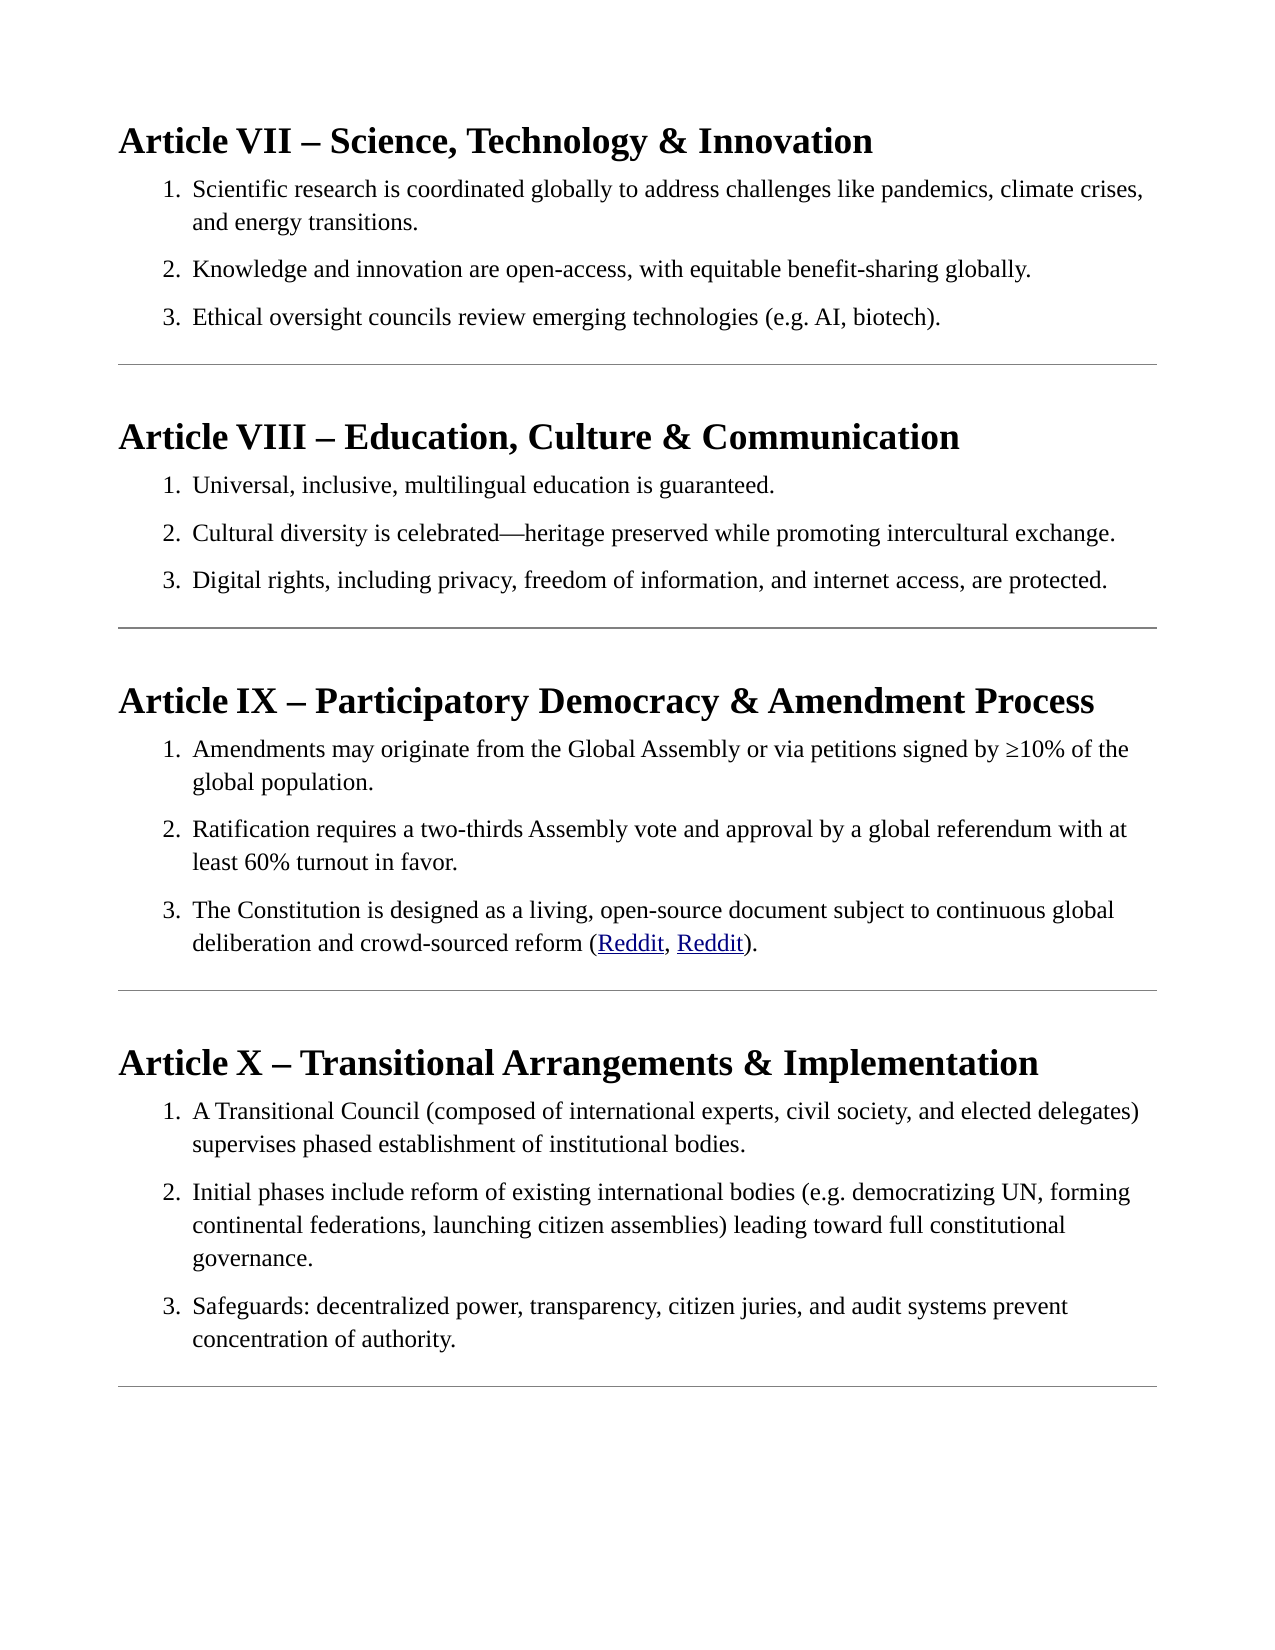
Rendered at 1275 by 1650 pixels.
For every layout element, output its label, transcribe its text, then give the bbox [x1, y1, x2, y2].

list Ethical oversight councils review emerging technologies (e.g. AI, biotech). [162, 302, 1157, 331]
list Ratification requires a two-thirds Assembly vote and approval by a global referendum with at least 60% turnout in favor. [162, 814, 1157, 876]
list Knowledge and innovation are open-access, with equitable benefit-sharing globally. [162, 254, 1157, 283]
list Cultural diversity is celebrated—heritage preserved while promoting intercultural exchange. [162, 518, 1157, 547]
subtitle Article VII – Science, Technology & Innovation [118, 118, 1157, 161]
list The Constitution is designed as a living, open-source document subject to continuous global deliberation and crowd-sourced reform (Reddit, Reddit). [162, 895, 1157, 957]
list Initial phases include reform of existing international bodies (e.g. democratizing UN, forming continental federations, launching citizen assemblies) leading toward full constitutional governance. [162, 1177, 1157, 1272]
list Safeguards: decentralized power, transparency, citizen juries, and audit systems prevent concentration of authority. [162, 1291, 1157, 1352]
list Universal, inclusive, multilingual education is guaranteed. [162, 470, 1157, 499]
list A Transitional Council (composed of international experts, civil society, and elected delegates) supervises phased establishment of institutional bodies. [162, 1096, 1157, 1158]
list Amendments may originate from the Global Assembly or via petitions signed by ≥10% of the global population. [162, 734, 1157, 796]
list Digital rights, including privacy, freedom of information, and internet access, are protected. [162, 566, 1157, 594]
subtitle Article IX – Participatory Democracy & Amendment Process [118, 678, 1157, 721]
subtitle Article X – Transitional Arrangements & Implementation [118, 1041, 1157, 1084]
list Scientific research is coordinated globally to address challenges like pandemics, climate crises, and energy transitions. [162, 174, 1157, 236]
subtitle Article VIII – Education, Culture & Communication [118, 415, 1157, 458]
